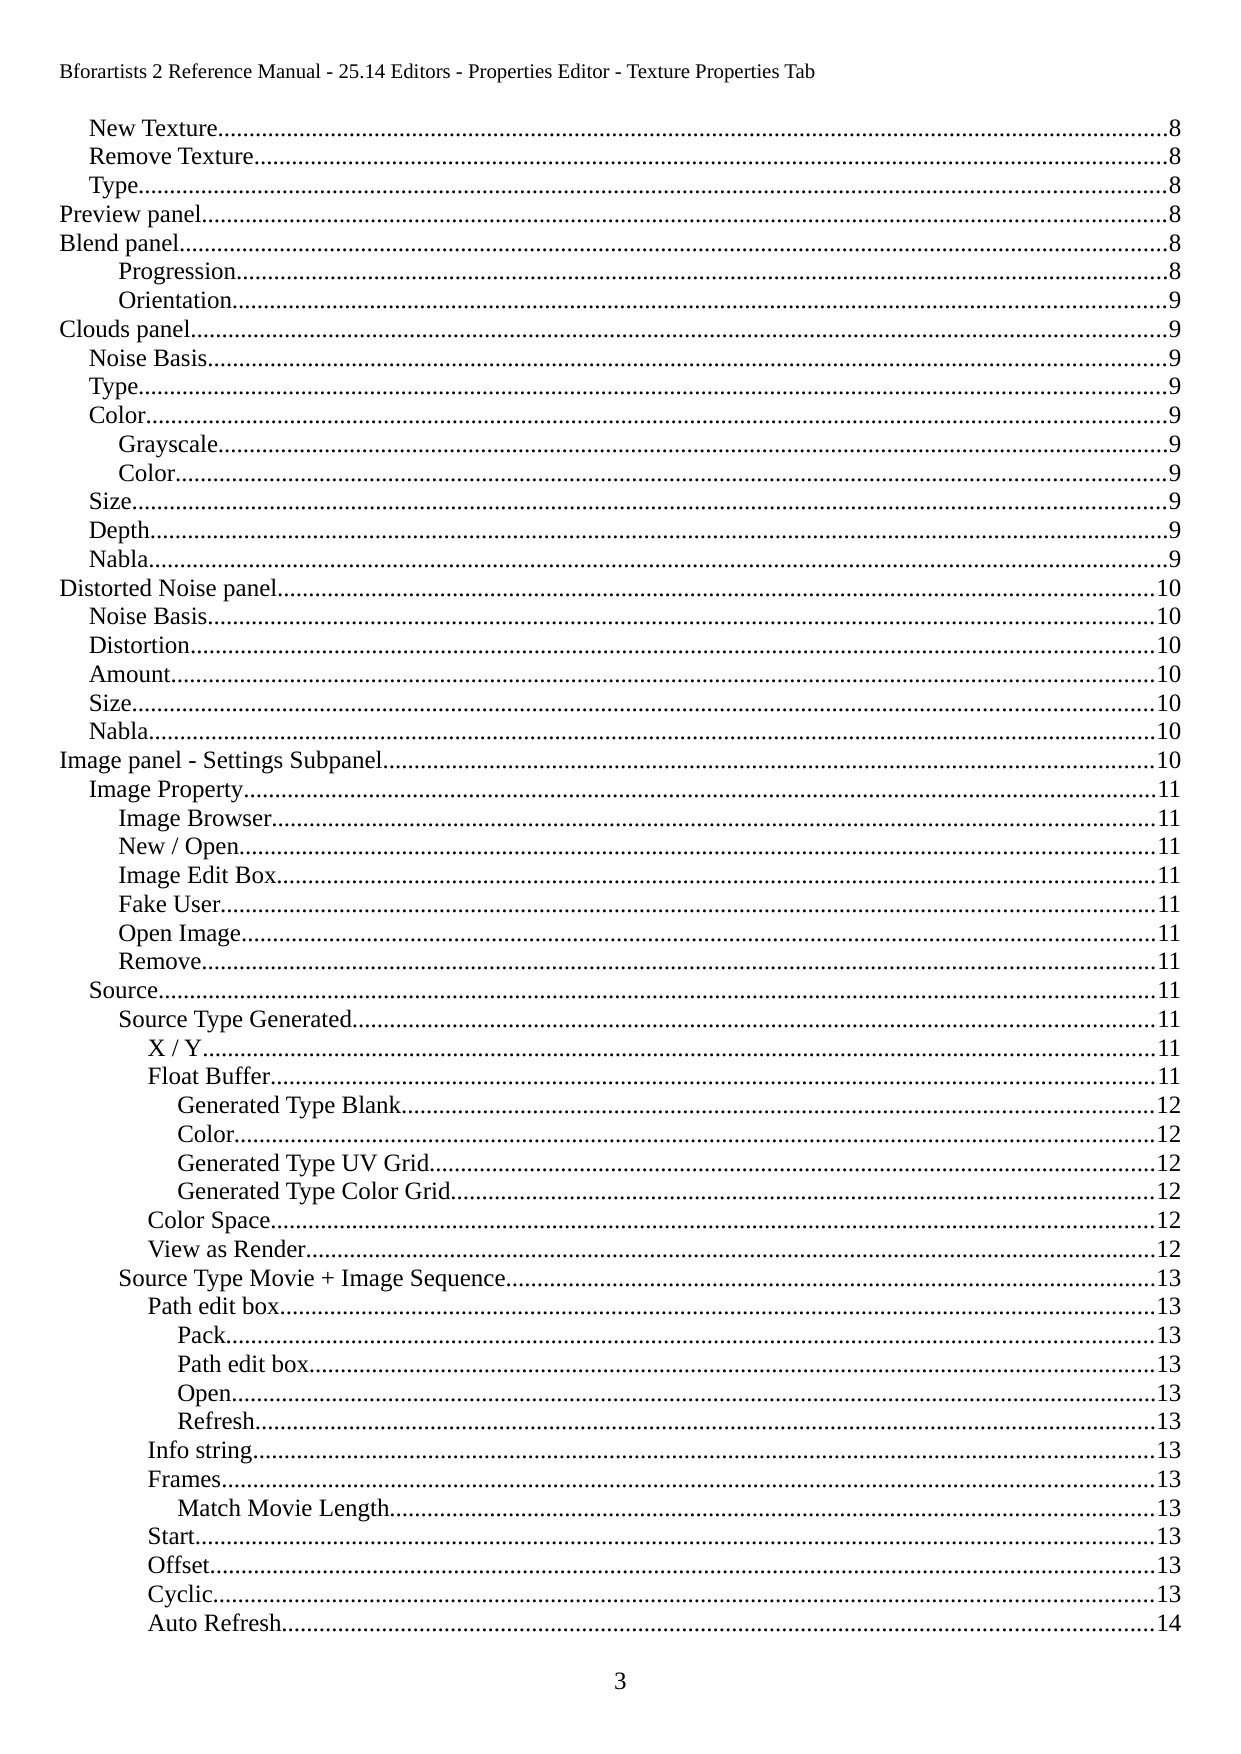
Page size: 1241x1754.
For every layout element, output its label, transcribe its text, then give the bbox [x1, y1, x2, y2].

text Color 9 [88, 400, 1181, 429]
text Image Property 11 [88, 774, 1181, 803]
text Offset 13 [147, 1550, 1181, 1579]
text Info string 13 [147, 1435, 1181, 1464]
text Image Browser 11 [118, 803, 1181, 831]
text Path edit box 13 [147, 1291, 1181, 1320]
text Auto Refresh 14 [147, 1608, 1181, 1636]
text Fake User 11 [118, 889, 1181, 918]
text Color 12 [177, 1119, 1181, 1148]
text Float Buffer 11 [147, 1061, 1181, 1090]
text Generated Type Color Grid 12 [177, 1176, 1181, 1205]
text Image panel - Settings Subpanel 10 [59, 745, 1181, 774]
text Start 13 [147, 1521, 1181, 1550]
text New Texture 8 [88, 113, 1181, 141]
text Distortion 10 [88, 630, 1181, 659]
text Size 9 [88, 486, 1181, 515]
text Grayscale 9 [118, 429, 1181, 458]
text Source Type Movie + Image Sequence 13 [118, 1263, 1181, 1291]
text Preview panel 8 [59, 199, 1181, 228]
text Image Edit Box 11 [118, 860, 1181, 889]
text Nabla 10 [88, 716, 1181, 745]
text Pack 13 [177, 1320, 1181, 1349]
text Match Movie Length 13 [177, 1493, 1181, 1521]
text Cyclic 13 [147, 1579, 1181, 1608]
text Color Space 12 [147, 1205, 1181, 1234]
text Clouds panel 9 [59, 314, 1181, 343]
text Path edit box 13 [177, 1349, 1181, 1378]
text Noise Basis 10 [88, 601, 1181, 630]
text Generated Type UV Grid 12 [177, 1148, 1181, 1176]
text Refresh 13 [177, 1406, 1181, 1435]
text X / Y 11 [147, 1033, 1181, 1061]
text Nabla 9 [88, 544, 1181, 573]
text Remove Texture 8 [88, 141, 1181, 170]
text Amount 10 [88, 659, 1181, 688]
text View as Render 12 [147, 1234, 1181, 1263]
text Blend panel 8 [59, 228, 1181, 256]
text Frames 13 [147, 1464, 1181, 1493]
text Source 11 [88, 975, 1181, 1004]
text Source Type Generated 11 [118, 1004, 1181, 1033]
text Size 10 [88, 688, 1181, 716]
text Open Image 11 [118, 918, 1181, 946]
text Orientation 9 [118, 285, 1181, 314]
text Depth 9 [88, 515, 1181, 544]
text Remove 11 [118, 946, 1181, 975]
text Type 9 [88, 371, 1181, 400]
text Progression 8 [118, 256, 1181, 285]
text Color 9 [118, 458, 1181, 486]
text Open 13 [177, 1378, 1181, 1406]
text Distorted Noise panel 10 [59, 573, 1181, 601]
text Type 8 [88, 170, 1181, 199]
text Generated Type Blank 12 [177, 1090, 1181, 1119]
text New / Open 11 [118, 831, 1181, 860]
text Noise Basis 9 [88, 343, 1181, 371]
